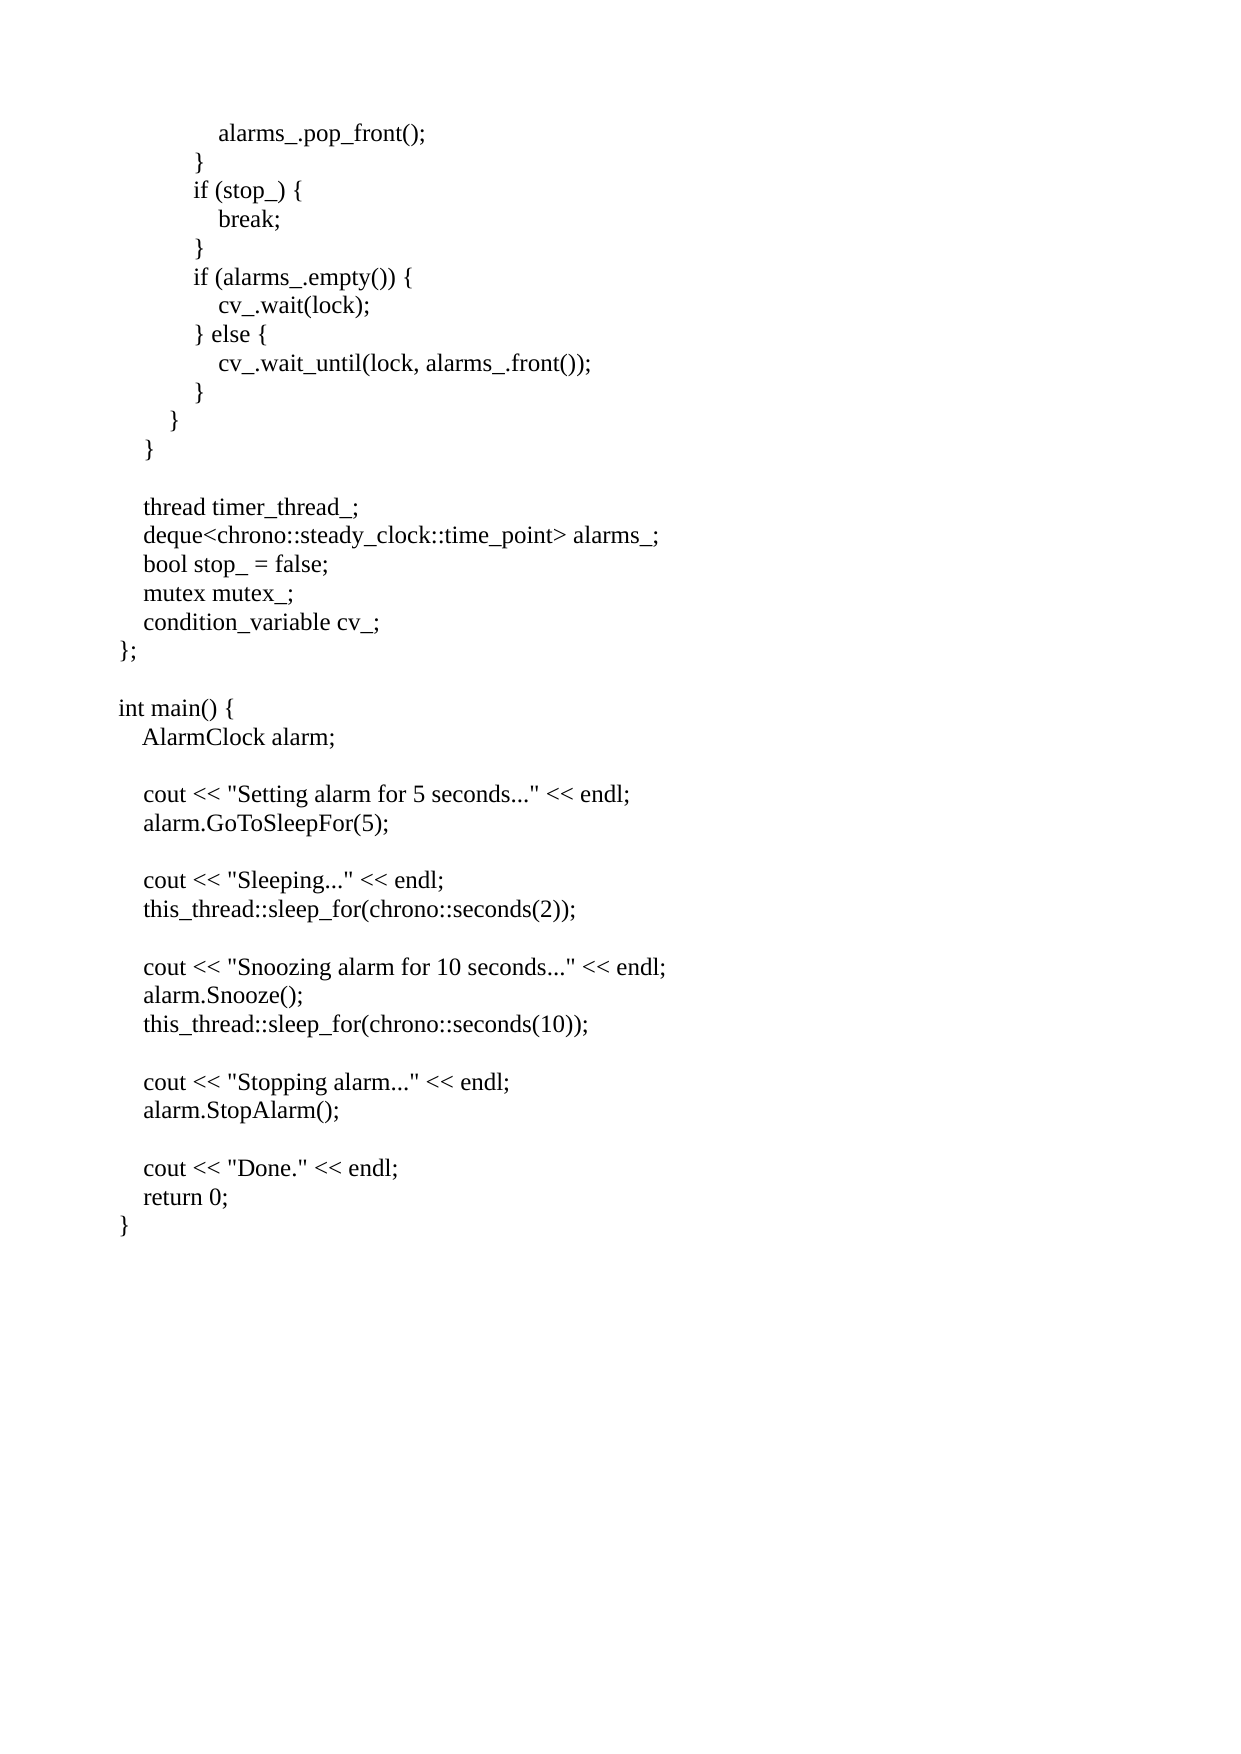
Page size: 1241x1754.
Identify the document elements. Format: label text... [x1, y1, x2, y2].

text bool stop_ = false; [118, 549, 1122, 578]
text int main() { [118, 693, 1122, 722]
text } [118, 147, 1122, 176]
text cout << "Stopping alarm..." << endl; [118, 1067, 1122, 1096]
text if (stop_) { [118, 176, 1122, 204]
text }; [118, 636, 1122, 664]
text cv_.wait_until(lock, alarms_.front()); [118, 348, 1122, 377]
text } else { [118, 319, 1122, 348]
text } [118, 1211, 1122, 1239]
text this_thread::sleep_for(chrono::seconds(2)); [118, 894, 1122, 923]
text cout << "Snoozing alarm for 10 seconds..." << endl; [118, 952, 1122, 981]
text AlarmClock alarm; [118, 722, 1122, 751]
text deque<chrono::steady_clock::time_point> alarms_; [118, 521, 1122, 549]
text mutex mutex_; [118, 578, 1122, 607]
text break; [118, 204, 1122, 233]
text cv_.wait(lock); [118, 291, 1122, 319]
text alarm.StopAlarm(); [118, 1096, 1122, 1124]
text alarm.Snooze(); [118, 981, 1122, 1009]
text condition_variable cv_; [118, 607, 1122, 636]
text return 0; [118, 1182, 1122, 1211]
text alarm.GoToSleepFor(5); [118, 808, 1122, 837]
text alarms_.pop_front(); [118, 118, 1122, 147]
text this_thread::sleep_for(chrono::seconds(10)); [118, 1009, 1122, 1038]
text cout << "Sleeping..." << endl; [118, 866, 1122, 894]
text } [118, 377, 1122, 406]
text cout << "Done." << endl; [118, 1153, 1122, 1182]
text } [118, 406, 1122, 434]
text cout << "Setting alarm for 5 seconds..." << endl; [118, 779, 1122, 808]
text if (alarms_.empty()) { [118, 262, 1122, 291]
text } [118, 434, 1122, 463]
text } [118, 233, 1122, 262]
text thread timer_thread_; [118, 492, 1122, 521]
